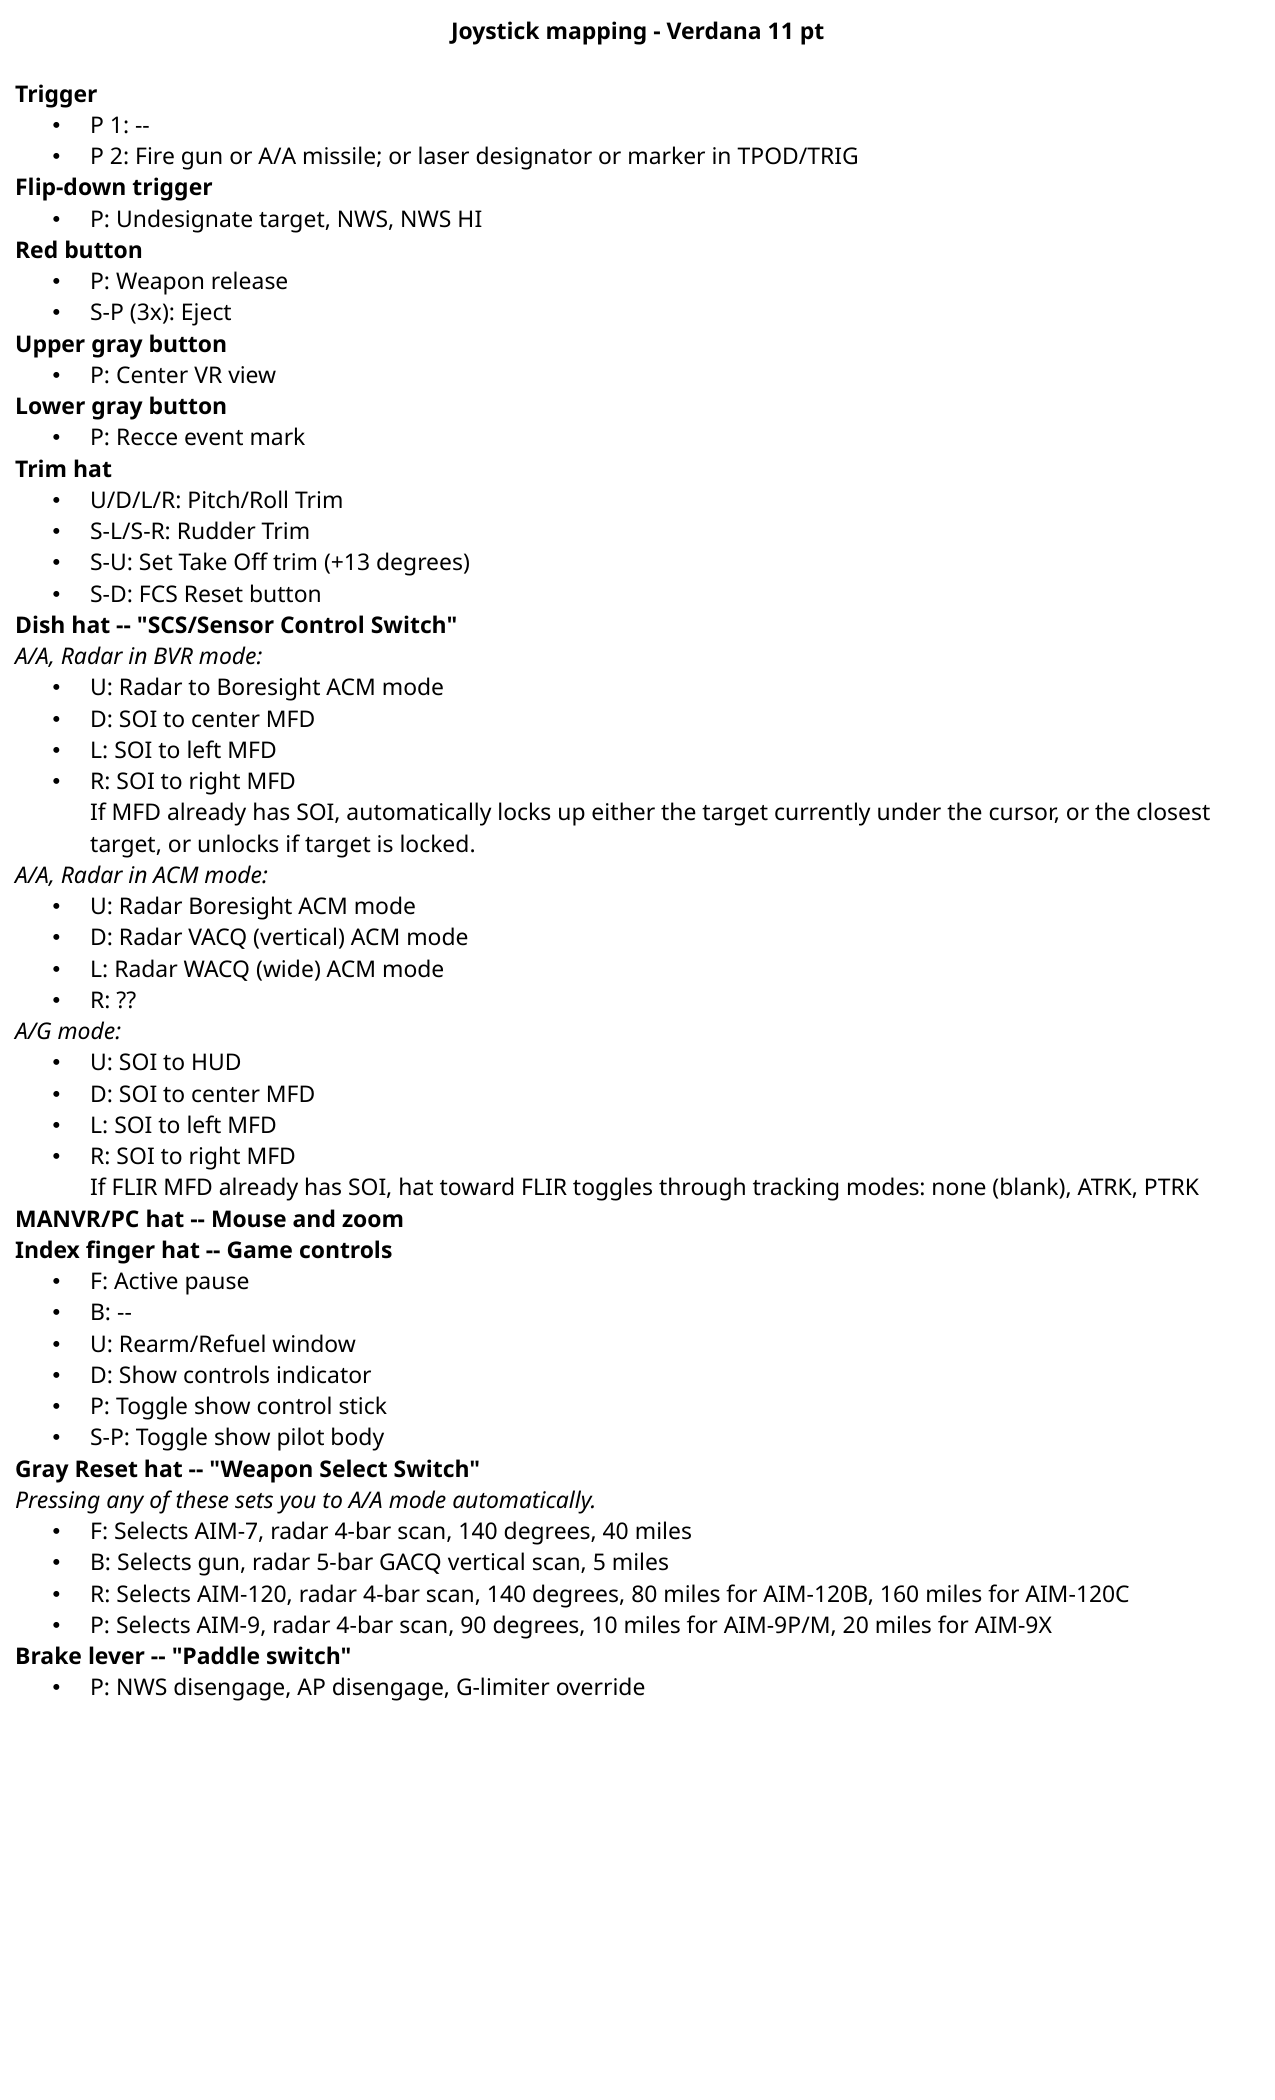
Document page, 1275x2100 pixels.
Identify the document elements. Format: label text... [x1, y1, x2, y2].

list L: SOI to left MFD [52, 734, 1260, 765]
list S-P (3x): Eject [52, 296, 1260, 327]
text Pressing any of these sets you to A/A mode automatically. [15, 1484, 1260, 1515]
text Trim hat [15, 452, 1260, 484]
list U: Rearm/Refuel window [52, 1327, 1260, 1359]
list L: Radar WACQ (wide) ACM mode [52, 952, 1260, 984]
text Flip-down trigger [15, 171, 1260, 202]
list P 2: Fire gun or A/A missile; or laser designator or marker in TPOD/TRIG [52, 140, 1260, 171]
list B: Selects gun, radar 5-bar GACQ vertical scan, 5 miles [52, 1546, 1260, 1577]
list B: -- [52, 1296, 1260, 1327]
list If MFD already has SOI, automatically locks up either the target currently under the cursor, or the closest target, or unlocks if target is locked. [52, 796, 1260, 859]
list P: Center VR view [52, 359, 1260, 390]
list U: Radar Boresight ACM mode [52, 890, 1260, 921]
list R: Selects AIM-120, radar 4-bar scan, 140 degrees, 80 miles for AIM-120B, 160 miles for AIM-120C [52, 1577, 1260, 1609]
list D: SOI to center MFD [52, 702, 1260, 734]
text Lower gray button [15, 390, 1260, 421]
list D: Show controls indicator [52, 1359, 1260, 1390]
list S-U: Set Take Off trim (+13 degrees) [52, 546, 1260, 577]
list P: Selects AIM-9, radar 4-bar scan, 90 degrees, 10 miles for AIM-9P/M, 20 miles for AIM-9X [52, 1609, 1260, 1640]
text Trigger [15, 77, 1260, 109]
list U: Radar to Boresight ACM mode [52, 671, 1260, 702]
list F: Selects AIM-7, radar 4-bar scan, 140 degrees, 40 miles [52, 1515, 1260, 1546]
list U/D/L/R: Pitch/Roll Trim [52, 484, 1260, 515]
list R: SOI to right MFD [52, 1140, 1260, 1171]
list D: Radar VACQ (vertical) ACM mode [52, 921, 1260, 952]
list S-D: FCS Reset button [52, 577, 1260, 609]
list S-L/S-R: Rudder Trim [52, 515, 1260, 546]
text Upper gray button [15, 327, 1260, 359]
list F: Active pause [52, 1265, 1260, 1296]
list P 1: -- [52, 109, 1260, 140]
text MANVR/PC hat -- Mouse and zoom [15, 1202, 1260, 1234]
list P: Recce event mark [52, 421, 1260, 452]
list P: Weapon release [52, 265, 1260, 296]
text A/A, Radar in BVR mode: [15, 640, 1260, 671]
list S-P: Toggle show pilot body [52, 1421, 1260, 1452]
text Dish hat -- "SCS/Sensor Control Switch" [15, 609, 1260, 640]
text Red button [15, 234, 1260, 265]
list P: Undesignate target, NWS, NWS HI [52, 202, 1260, 234]
text A/A, Radar in ACM mode: [15, 859, 1260, 890]
text Brake lever -- "Paddle switch" [15, 1640, 1260, 1671]
text Gray Reset hat -- "Weapon Select Switch" [15, 1452, 1260, 1484]
list P: NWS disengage, AP disengage, G-limiter override [52, 1671, 1260, 1702]
list P: Toggle show control stick [52, 1390, 1260, 1421]
text A/G mode: [15, 1015, 1260, 1046]
text Joystick mapping - Verdana 11 pt [15, 15, 1260, 46]
list L: SOI to left MFD [52, 1109, 1260, 1140]
list R: SOI to right MFD [52, 765, 1260, 796]
list D: SOI to center MFD [52, 1077, 1260, 1109]
list U: SOI to HUD [52, 1046, 1260, 1077]
text Index finger hat -- Game controls [15, 1234, 1260, 1265]
list R: ?? [52, 984, 1260, 1015]
list If FLIR MFD already has SOI, hat toward FLIR toggles through tracking modes: none (blank), ATRK, PTRK [52, 1171, 1260, 1202]
